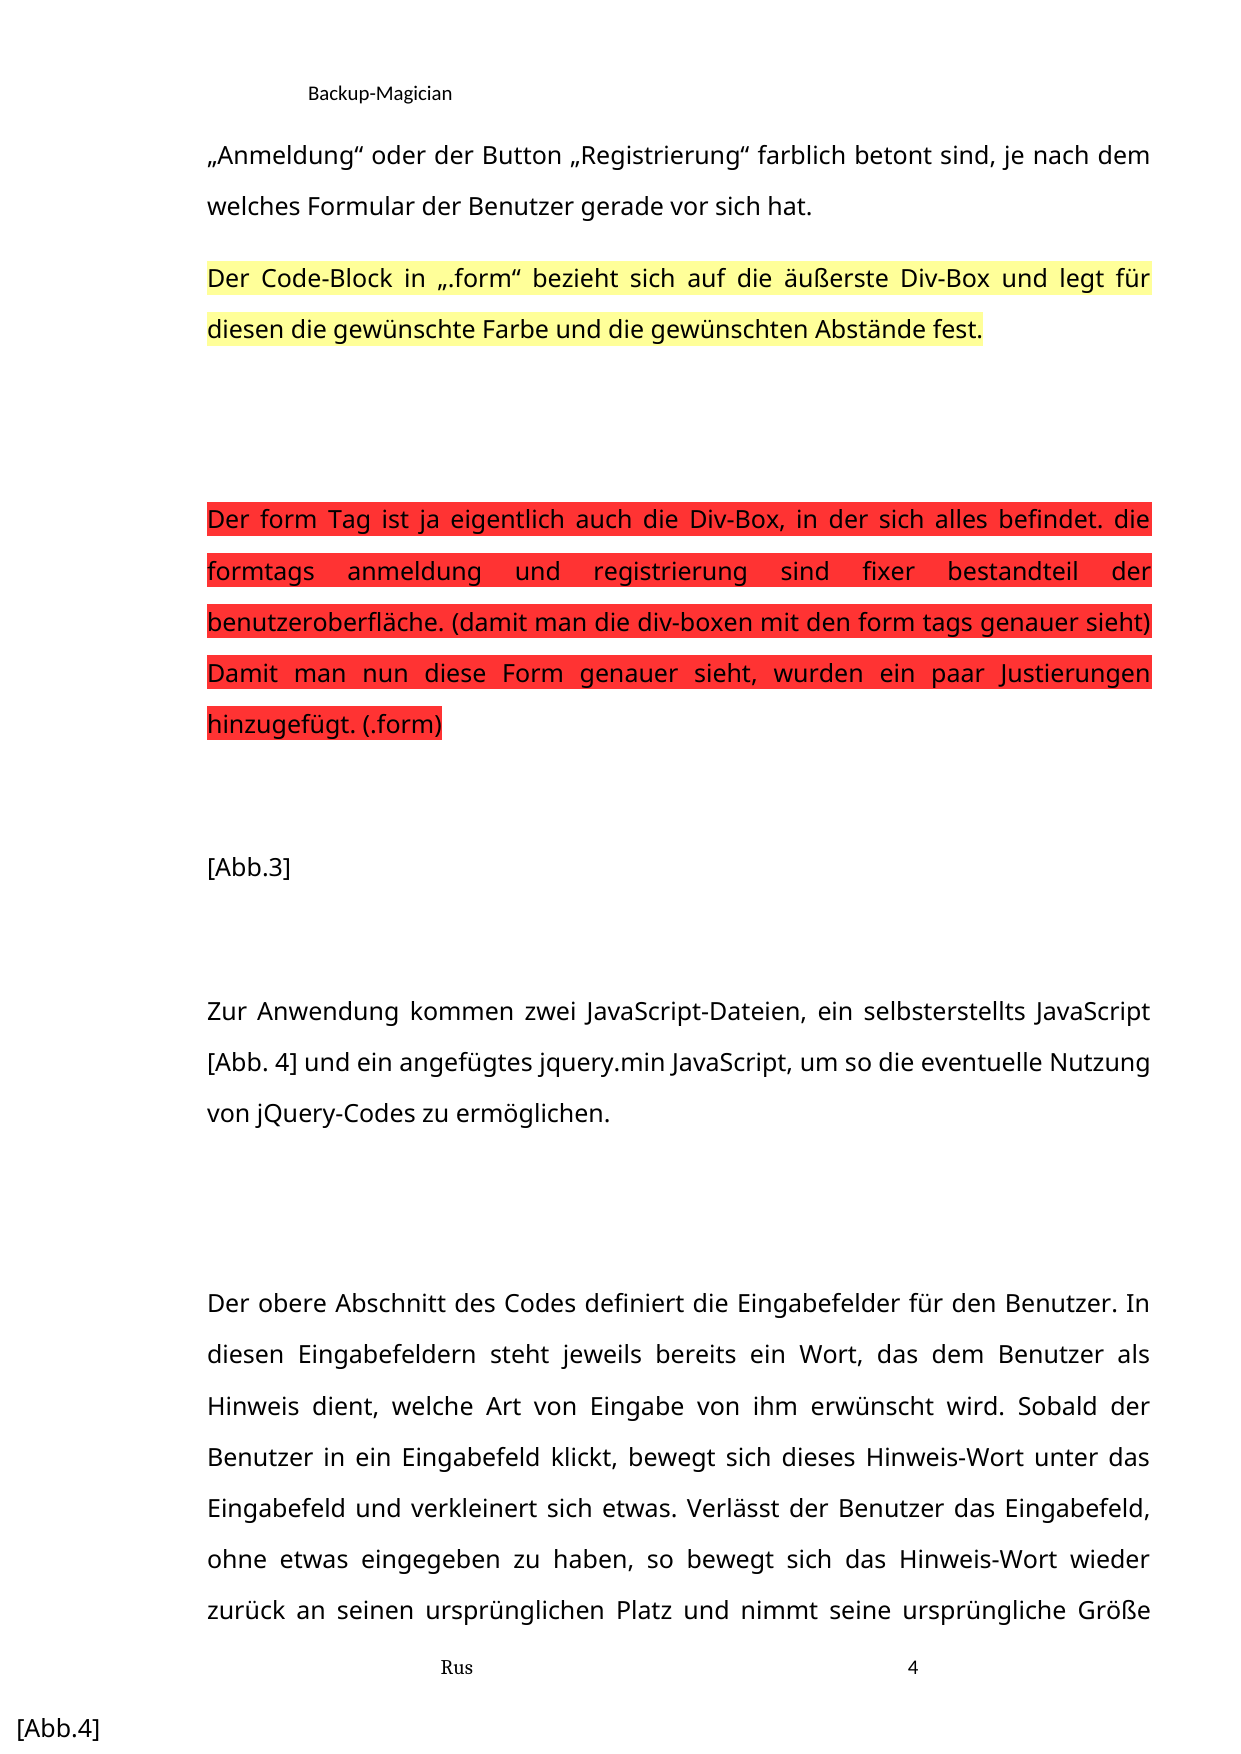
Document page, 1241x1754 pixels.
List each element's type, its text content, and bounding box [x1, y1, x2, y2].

text „Anmeldung“ oder der Button „Registrierung“ farblich betont sind, je nach dem welches Formular der Benutzer gerade vor sich hat. [207, 138, 1152, 223]
text Zur Anwendung kommen zwei JavaScript-Dateien, ein selbsterstellts JavaScript [Abb. 4] und ein angefügtes jquery.min JavaScript, um so die eventuelle Nutzung von jQuery-Codes zu ermöglichen. [207, 994, 1152, 1130]
text Der form Tag ist ja eigentlich auch die Div-Box, in der sich alles befindet. die formtags anmeldung und registrierung sind fixer bestandteil der benutzeroberfläche. (damit man die div-boxen mit den form tags genauer sieht) Damit man nun diese Form genauer sieht, wurden ein paar Justierungen hinzugefügt. (.form) [207, 502, 1152, 740]
text [Abb.3] [207, 850, 1152, 884]
text Der obere Abschnitt des Codes definiert die Eingabefelder für den Benutzer. In diesen Eingabefeldern steht jeweils bereits ein Wort, das dem Benutzer als Hinweis dient, welche Art von Eingabe von ihm erwünscht wird. Sobald der Benutzer in ein Eingabefeld klickt, bewegt sich dieses Hinweis-Wort unter das Eingabefeld und verkleinert sich etwas. Verlässt der Benutzer das Eingabefeld, ohne etwas eingegeben zu haben, so bewegt sich das Hinweis-Wort wieder zurück an seinen ursprünglichen Platz und nimmt seine ursprüngliche Größe [207, 1286, 1152, 1626]
text Der Code-Block in „.form“ bezieht sich auf die äußerste Div-Box und legt für diesen die gewünschte Farbe und die gewünschten Abstände fest. [207, 261, 1152, 346]
text [Abb.4] [16, 1710, 686, 1744]
